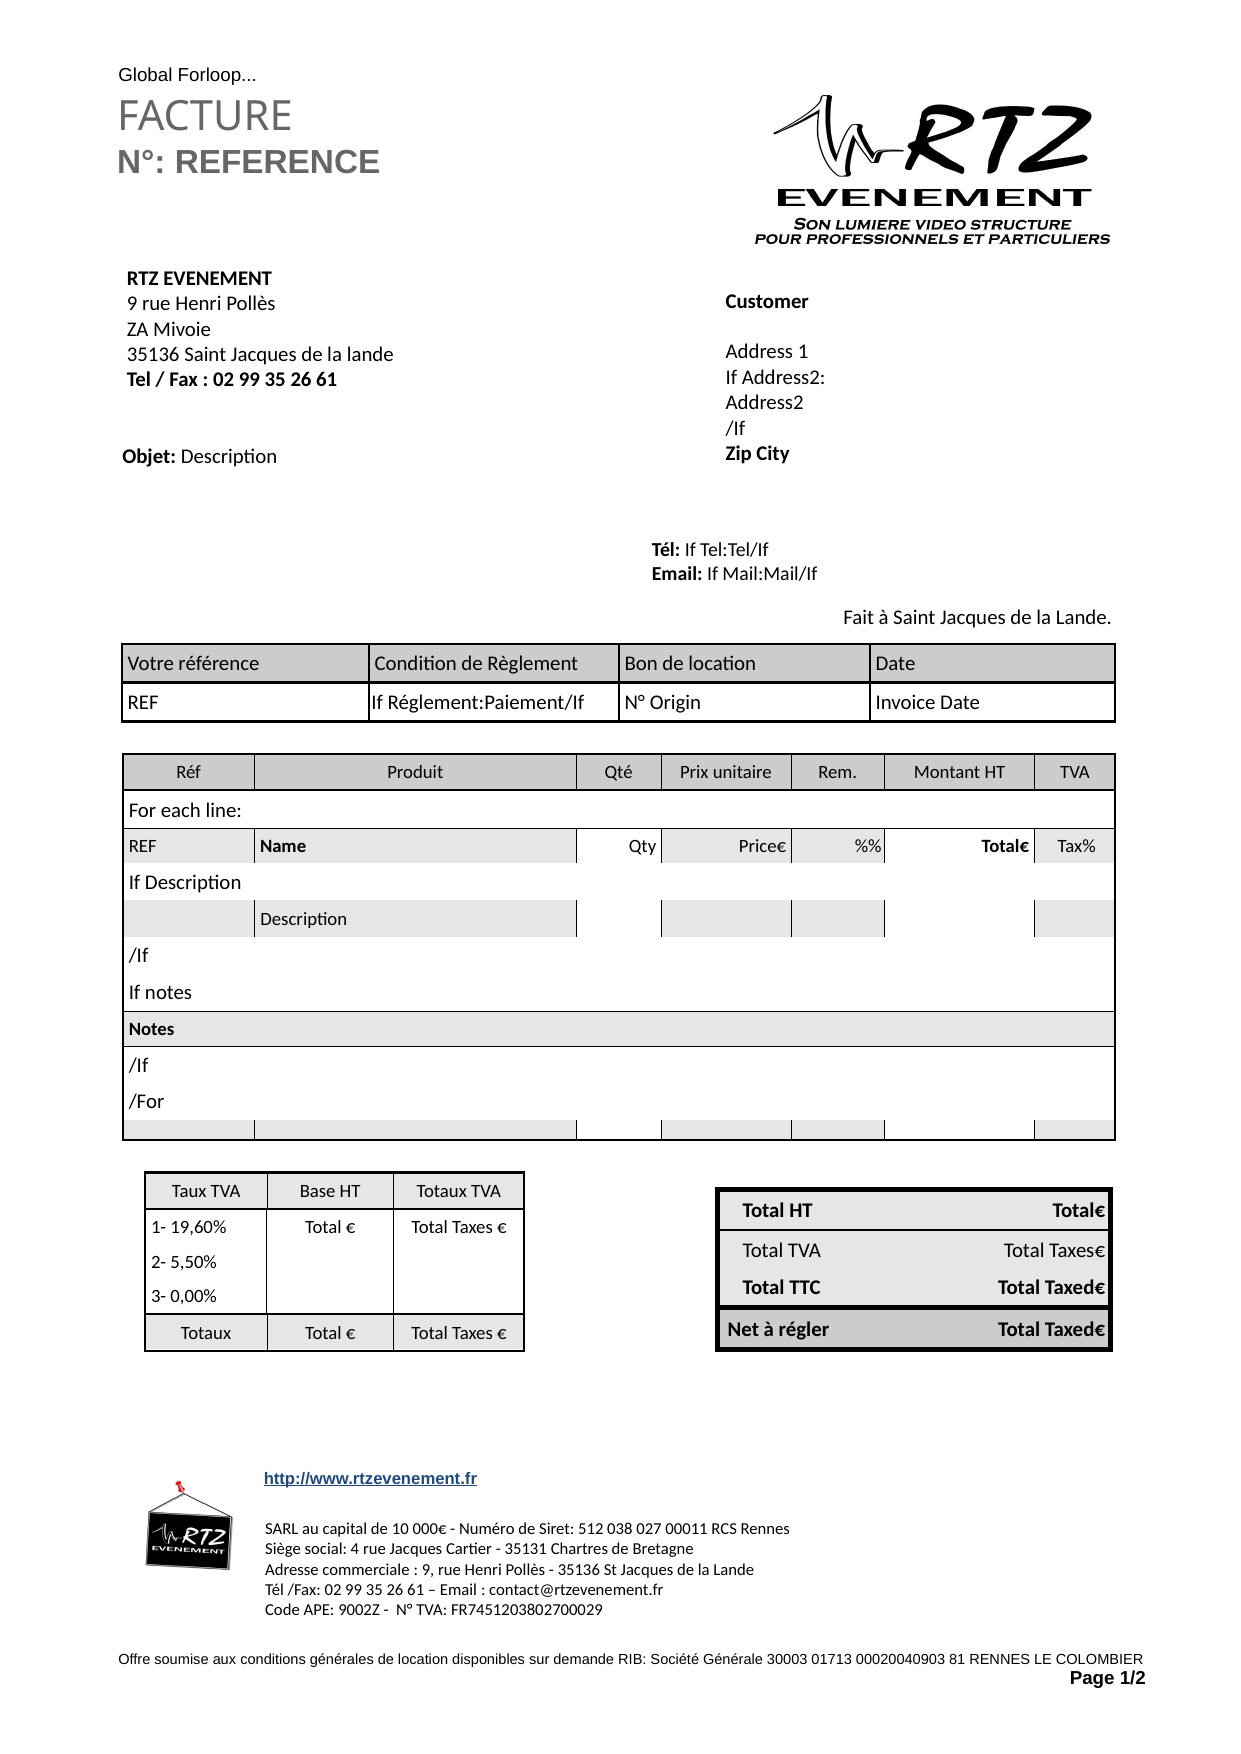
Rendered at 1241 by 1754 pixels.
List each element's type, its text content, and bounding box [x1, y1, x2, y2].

table_cell If notes [124, 974, 1114, 1011]
table_cell Total Taxes € [394, 1315, 523, 1349]
table_header Date [871, 645, 1114, 681]
table_cell /For [124, 1083, 1114, 1120]
text Global Forloop...<setLang(invoice.partner_id.lang or 'fr_FR')> [118, 64, 1122, 85]
table_cell Total Taxes€ [958, 1231, 1108, 1268]
table_cell [394, 1279, 523, 1313]
table_cell REF [124, 829, 254, 863]
table_header Customer Address 1 If Address2: Address2 /If Zip City Tél: If Tel:Tel/If Email: If Mail:Mail/If [646, 265, 1120, 599]
table_cell If Description [124, 863, 1114, 900]
table_cell [1035, 900, 1114, 937]
table_header Réf [124, 755, 254, 789]
table_header Total€ [958, 1192, 1108, 1229]
table_cell [124, 1120, 254, 1139]
table_cell For each line: [124, 791, 1114, 828]
table_cell [267, 1244, 393, 1279]
table_cell [124, 900, 254, 937]
table_cell Total€ [885, 829, 1034, 863]
table_header FACTURE N°: REFERENCE [117, 85, 1120, 265]
table_cell [394, 1244, 523, 1279]
table_header Fait à Saint Jacques de la Lande. [117, 599, 1120, 635]
table_cell [267, 1279, 393, 1313]
table_cell 3- 0,00% [146, 1279, 266, 1313]
table_header Qté [577, 755, 661, 789]
table_cell Total € [267, 1210, 393, 1244]
table_cell Total Taxes € [394, 1210, 523, 1244]
table_cell Net à régler [720, 1310, 958, 1347]
table_cell Price€ [662, 829, 791, 863]
table_cell 2- 5,50% [146, 1244, 266, 1279]
table_cell N° Origin [620, 684, 869, 720]
table_cell Total € [268, 1315, 393, 1349]
table_cell REF [123, 684, 368, 720]
table_cell [1035, 1120, 1114, 1139]
table_header Rem. [792, 755, 884, 789]
table_cell Description [255, 900, 576, 937]
picture [753, 93, 1112, 246]
table_cell Name [255, 829, 576, 863]
table_header Montant HT [885, 755, 1034, 789]
table_cell [662, 1120, 791, 1139]
table_header RTZ EVENEMENT 9 rue Henri Pollès ZA Mivoie 35136 Saint Jacques de la lande Tel / Fax : 02 99 35 26 61 Objet: Description [117, 265, 646, 599]
table_cell [792, 1120, 884, 1139]
table_cell /If [124, 937, 1114, 974]
table_header Base HT [268, 1174, 393, 1208]
table_cell If Réglement:Paiement/If [370, 684, 618, 720]
table_cell [792, 900, 884, 937]
table_cell [885, 900, 1034, 937]
table_cell [577, 1120, 661, 1139]
table_header Total HT [720, 1192, 958, 1229]
table_header TVA [1035, 755, 1114, 789]
table_cell [255, 1120, 576, 1139]
table_cell Total TVA [720, 1231, 958, 1268]
table_cell Total Taxed€ [958, 1268, 1108, 1305]
table_cell [577, 900, 661, 937]
table_header [117, 1164, 618, 1352]
table_cell [885, 1120, 1034, 1139]
table_cell Notes [124, 1012, 1114, 1046]
table_cell [117, 635, 1120, 1439]
table_header [619, 1164, 1120, 1352]
table_header Condition de Règlement [370, 645, 618, 681]
table_cell Total TTC [720, 1268, 958, 1305]
table_cell Invoice Date [871, 684, 1114, 720]
table_cell [662, 900, 791, 937]
table_cell /If [124, 1047, 1114, 1083]
table_header Totaux TVA [394, 1174, 523, 1208]
table_header Taux TVA [146, 1174, 267, 1208]
picture [144, 1480, 234, 1572]
table_cell Totaux [146, 1315, 267, 1349]
table_cell Tax% [1035, 829, 1114, 863]
table_cell Qty [577, 829, 661, 863]
table_header Produit [255, 755, 576, 789]
table_cell %% [792, 829, 884, 863]
table_header Prix unitaire [662, 755, 791, 789]
table_cell Total Taxed€ [958, 1310, 1108, 1347]
table_header Bon de location [620, 645, 869, 681]
table_header Votre référence [123, 645, 368, 681]
table_cell 1- 19,60% [146, 1210, 266, 1244]
